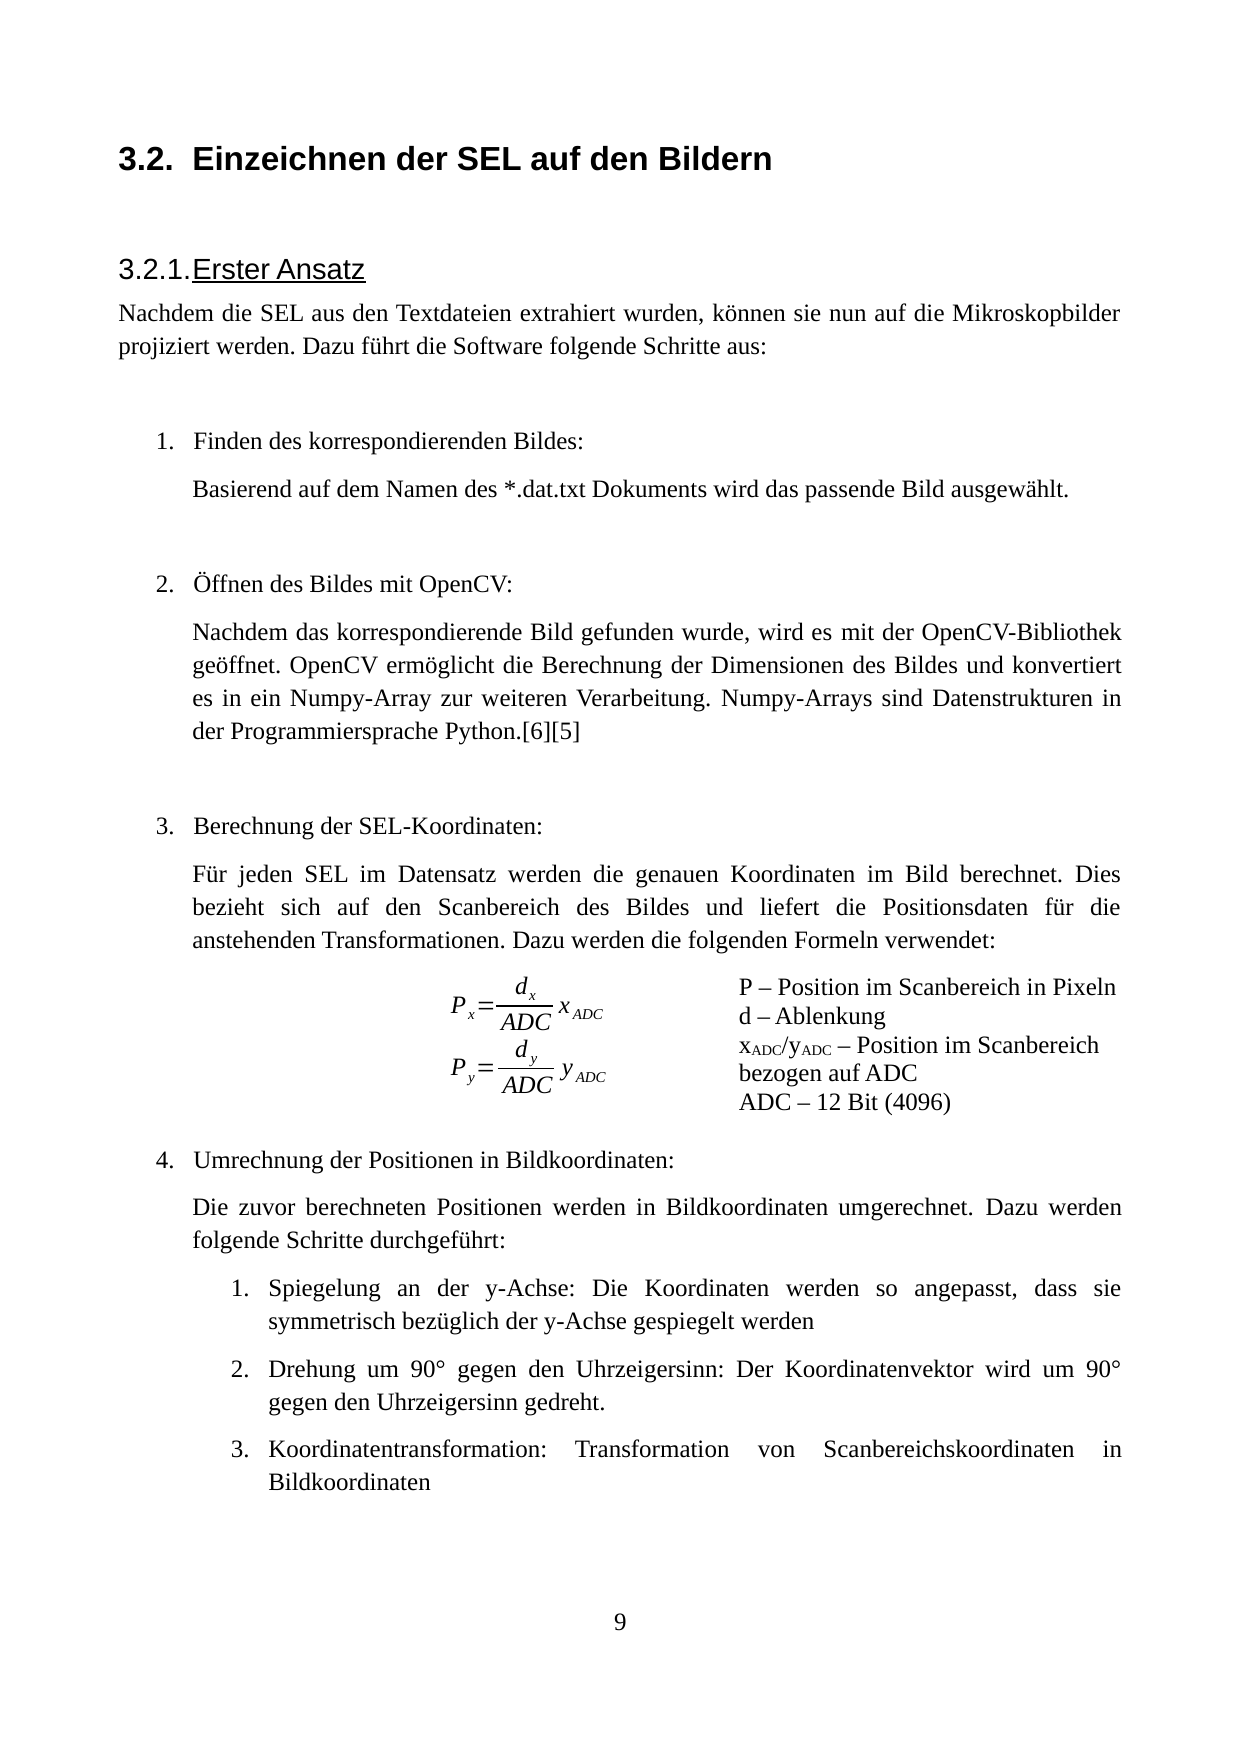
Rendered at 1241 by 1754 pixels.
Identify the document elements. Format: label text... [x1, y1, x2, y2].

list Drehung um 90° gegen den Uhrzeigersinn: Der Koordinatenvektor wird um 90° gegen den Uhrzeigersinn gedreht. [231, 1354, 1122, 1415]
text Basierend auf dem Namen des *.dat.txt Dokuments wird das passende Bild ausgewählt. [192, 474, 1122, 503]
subtitle Erster Ansatz [118, 252, 1122, 286]
list Finden des korrespondierenden Bildes: [156, 426, 1122, 455]
text Nachdem die SEL aus den Textdateien extrahiert wurden, können sie nun auf die Mikroskopbilder projiziert werden. Dazu führt die Software folgende Schritte aus: [118, 298, 1122, 360]
table_header P – Position im Scanbereich in Pixeln d – Ablenkung xADC/yADC – Position im Scanbereich bezogen auf ADC ADC – 12 Bit (4096) [739, 972, 1122, 1116]
table_header [118, 972, 738, 1116]
list Berechnung der SEL-Koordinaten: [156, 811, 1122, 840]
list Koordinatentransformation: Transformation von Scanbereichskoordinaten in Bildkoordinaten [231, 1434, 1122, 1496]
text Die zuvor berechneten Positionen werden in Bildkoordinaten umgerechnet. Dazu werden folgende Schritte durchgeführt: [192, 1192, 1122, 1254]
list Öffnen des Bildes mit OpenCV: [156, 569, 1122, 598]
text Für jeden SEL im Datensatz werden die genauen Koordinaten im Bild berechnet. Dies bezieht sich auf den Scanbereich des Bildes und liefert die Positionsdaten für die anstehenden Transformationen. Dazu werden die folgenden Formeln verwendet: [192, 859, 1122, 953]
subtitle Einzeichnen der SEL auf den Bildern [118, 139, 1122, 177]
list Spiegelung an der y-Achse: Die Koordinaten werden so angepasst, dass sie symmetrisch bezüglich der y-Achse gespiegelt werden [231, 1273, 1122, 1335]
list Umrechnung der Positionen in Bildkoordinaten: [156, 1145, 1122, 1173]
text Nachdem das korrespondierende Bild gefunden wurde, wird es mit der OpenCV-Bibliothek geöffnet. OpenCV ermöglicht die Berechnung der Dimensionen des Bildes und konvertiert es in ein Numpy-Array zur weiteren Verarbeitung. Numpy-Arrays sind Datenstrukturen in der Programmiersprache Python.[6][5] [192, 617, 1122, 744]
